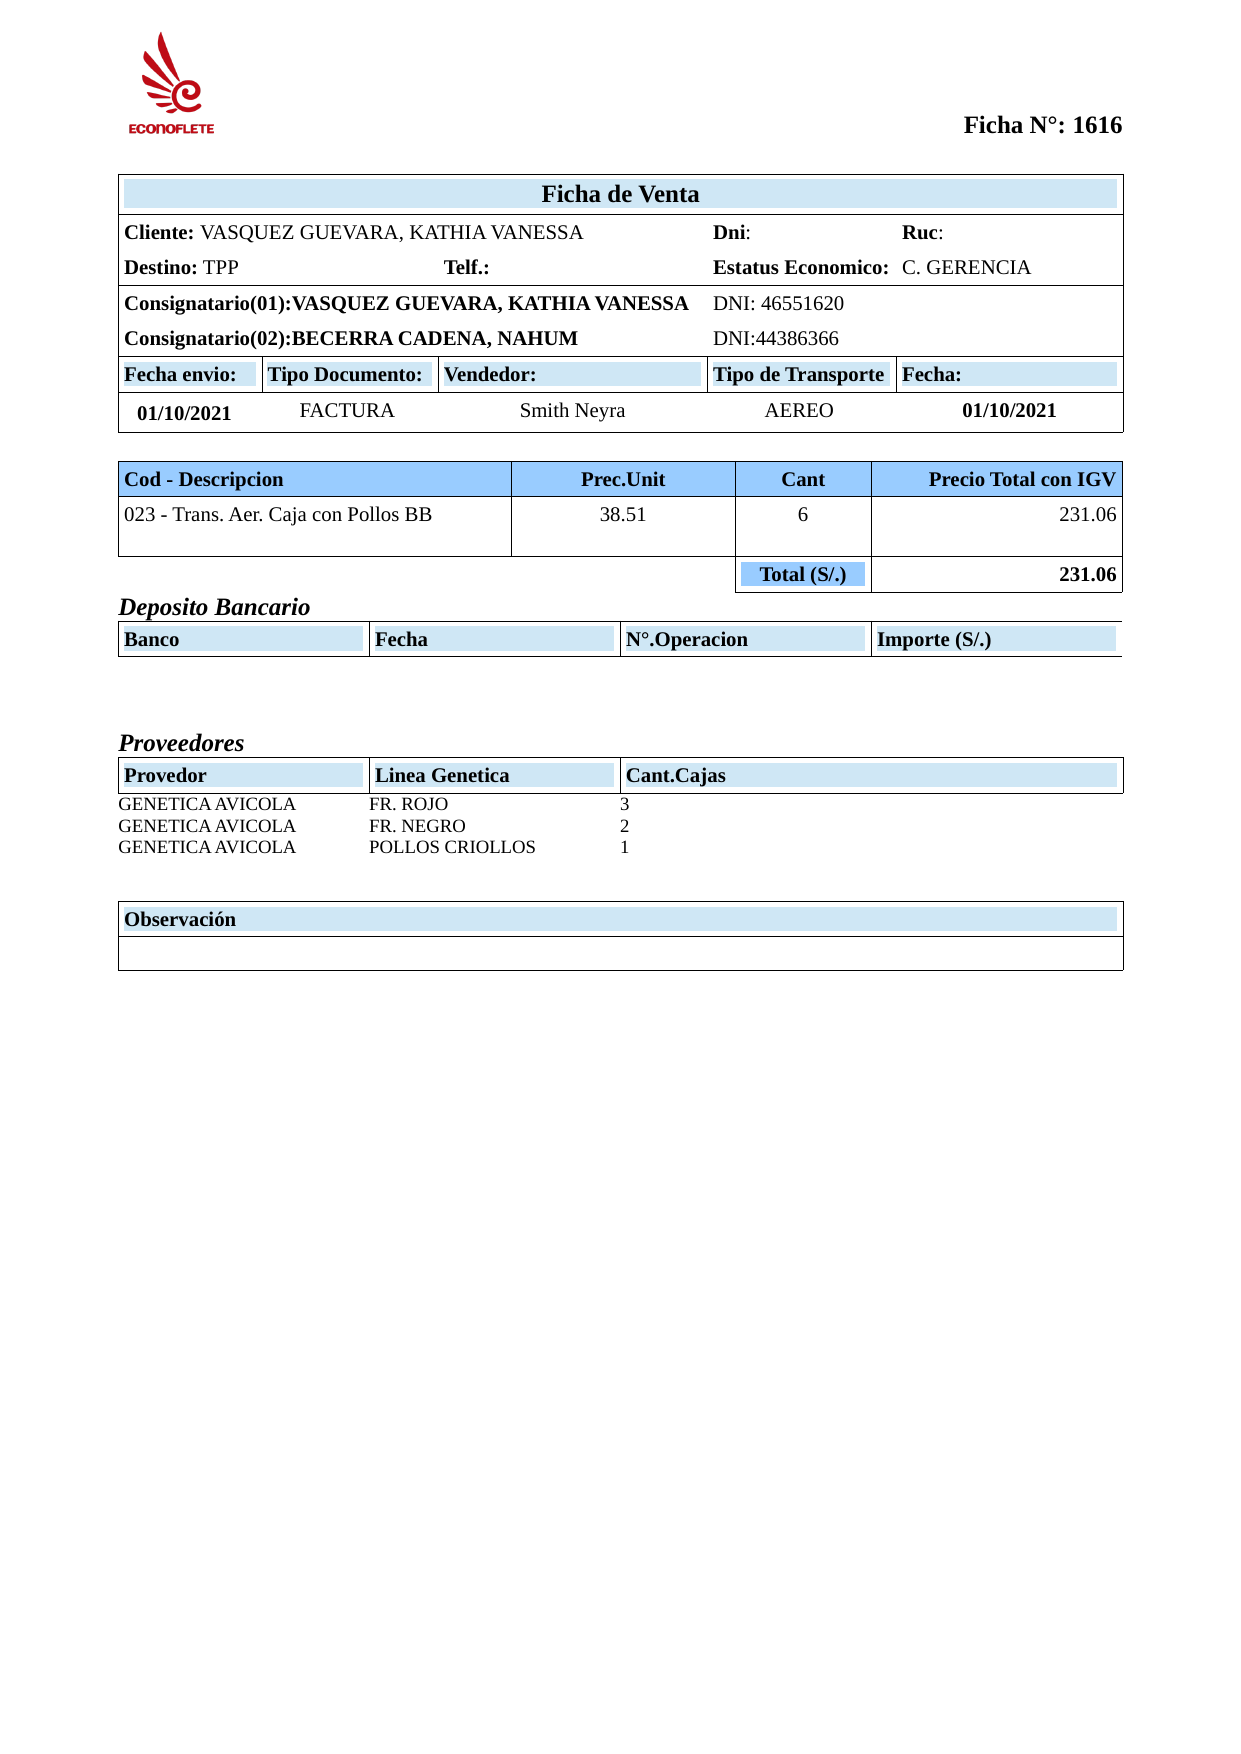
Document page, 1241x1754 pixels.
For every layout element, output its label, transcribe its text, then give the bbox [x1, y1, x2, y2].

table_cell GENETICA AVICOLA [118, 794, 369, 814]
table_cell 3 [620, 794, 1123, 814]
table_cell Smith Neyra [438, 393, 707, 432]
table_cell Dni: [707, 215, 896, 249]
table_header N°.Operacion [621, 622, 871, 656]
table_cell 1 [620, 836, 1123, 858]
table_cell [620, 879, 1123, 901]
table_cell [620, 680, 871, 704]
table_cell Fecha envio: [119, 357, 262, 392]
table_cell [620, 858, 1123, 879]
table_header Observación [119, 902, 1123, 936]
table_cell [118, 705, 369, 728]
table_cell POLLOS CRIOLLOS [369, 836, 620, 858]
table_header Cant.Cajas [621, 758, 1123, 793]
table_cell Total (S/.) [736, 557, 871, 592]
table_header Prec.Unit [512, 462, 735, 496]
table_cell [871, 657, 1122, 680]
text Proveedores [118, 728, 1122, 757]
table_cell DNI:44386366 [707, 321, 1123, 356]
table_cell GENETICA AVICOLA [118, 836, 369, 858]
table_cell Destino: TPP [119, 249, 438, 285]
table_cell [511, 557, 735, 592]
table_cell Telf.: [438, 249, 707, 285]
table_cell Ruc: [896, 215, 1123, 249]
table_cell DNI: 46551620 [707, 286, 1123, 321]
table_header Importe (S/.) [872, 622, 1122, 656]
table_header Banco [119, 622, 369, 656]
table_cell 2 [620, 815, 1123, 836]
table_cell [871, 680, 1122, 704]
table_cell Vendedor: [439, 357, 707, 392]
table_cell [118, 657, 369, 680]
table_cell 023 - Trans. Aer. Caja con Pollos BB [119, 497, 511, 556]
table_cell Tipo Documento: [263, 357, 438, 392]
table_header Linea Genetica [370, 758, 620, 793]
table_cell [369, 680, 620, 704]
table_cell [369, 858, 620, 879]
table_cell [369, 657, 620, 680]
table_cell 38.51 [512, 497, 735, 556]
table_header Precio Total con IGV [872, 462, 1122, 496]
table_cell FR. NEGRO [369, 815, 620, 836]
table_cell [369, 879, 620, 901]
table_cell [620, 705, 871, 728]
table_cell [118, 858, 369, 879]
table_cell [871, 705, 1122, 728]
table_header Cant [736, 462, 871, 496]
table_cell Cliente: VASQUEZ GUEVARA, KATHIA VANESSA [119, 215, 707, 249]
table_cell Consignatario(01):VASQUEZ GUEVARA, KATHIA VANESSA [119, 286, 707, 321]
table_cell 231.06 [872, 497, 1122, 556]
table_cell Consignatario(02):BECERRA CADENA, NAHUM [119, 321, 707, 356]
table_header Ficha de Venta [119, 175, 1123, 214]
picture [118, 31, 225, 134]
table_cell [620, 657, 871, 680]
table_cell 6 [736, 497, 871, 556]
table_cell FACTURA [262, 393, 438, 432]
table_cell GENETICA AVICOLA [118, 815, 369, 836]
table_cell FR. ROJO [369, 794, 620, 814]
table_cell Fecha: [897, 357, 1123, 392]
table_cell 01/10/2021 [119, 393, 262, 432]
table_header Provedor [119, 758, 369, 793]
table_header Fecha [370, 622, 620, 656]
table_cell [118, 680, 369, 704]
table_cell C. GERENCIA [896, 249, 1123, 285]
table_cell Tipo de Transporte [708, 357, 896, 392]
table_cell [369, 705, 620, 728]
text Deposito Bancario [118, 592, 1122, 621]
table_cell 231.06 [872, 557, 1122, 592]
table_cell Estatus Economico: [707, 249, 896, 285]
table_cell [119, 937, 1123, 969]
table_cell AEREO [707, 393, 896, 432]
table_cell 01/10/2021 [896, 393, 1123, 432]
table_header Cod - Descripcion [119, 462, 511, 496]
table_cell [118, 557, 511, 592]
table_cell [118, 879, 369, 901]
